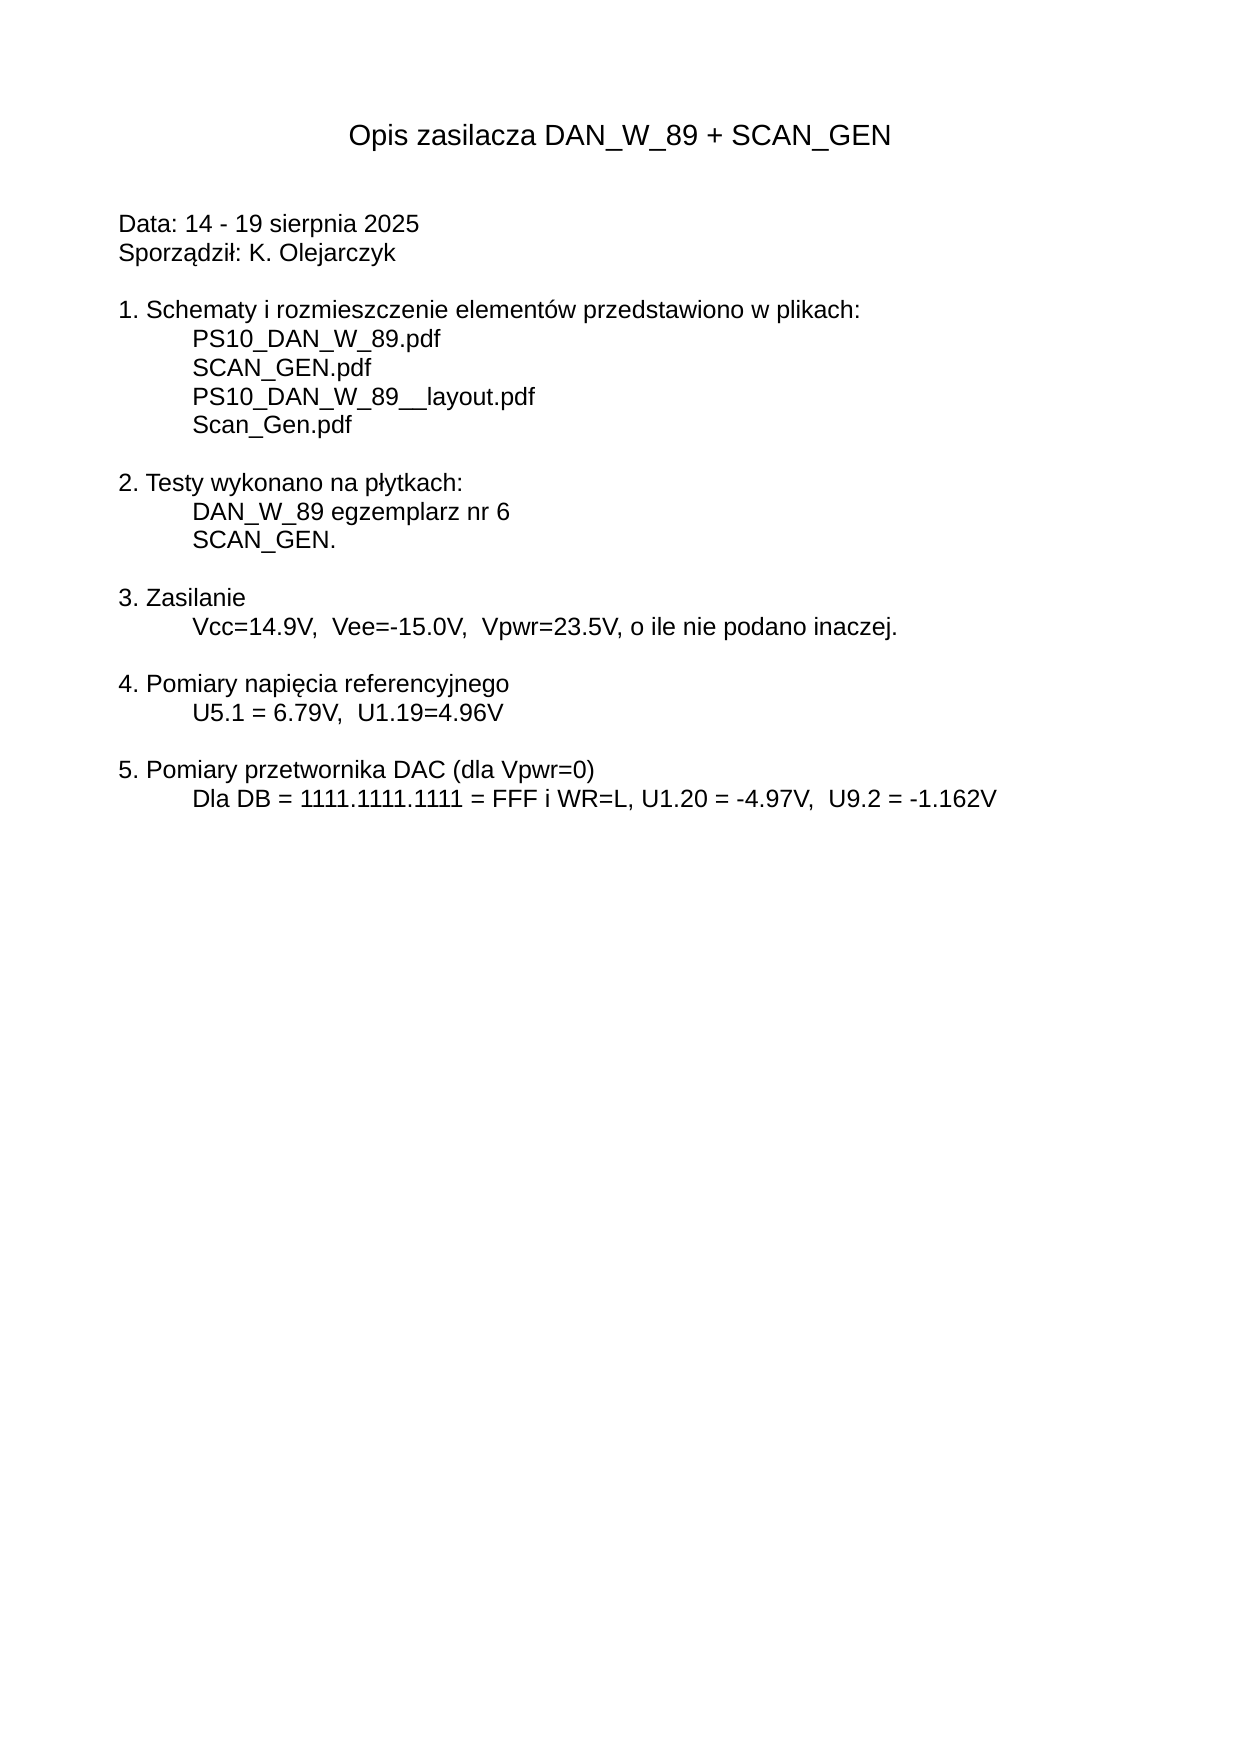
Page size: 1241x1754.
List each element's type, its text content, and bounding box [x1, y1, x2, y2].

text Scan_Gen.pdf [118, 410, 1122, 439]
text Opis zasilacza DAN_W_89 + SCAN_GEN [118, 118, 1122, 152]
text Data: 14 - 19 sierpnia 2025 [118, 209, 1122, 238]
text Dla DB = 1111.1111.1111 = FFF i WR=L, U1.20 = -4.97V, U9.2 = -1.162V [118, 784, 1122, 813]
text Sporządził: K. Olejarczyk [118, 238, 1122, 267]
text PS10_DAN_W_89.pdf [118, 324, 1122, 353]
text 3. Zasilanie [118, 583, 1122, 612]
text SCAN_GEN.pdf [118, 353, 1122, 382]
text Vcc=14.9V, Vee=-15.0V, Vpwr=23.5V, o ile nie podano inaczej. [118, 612, 1122, 640]
text U5.1 = 6.79V, U1.19=4.96V [118, 698, 1122, 727]
text 1. Schematy i rozmieszczenie elementów przedstawiono w plikach: [118, 295, 1122, 324]
text PS10_DAN_W_89__layout.pdf [118, 382, 1122, 410]
text DAN_W_89 egzemplarz nr 6 [118, 497, 1122, 525]
text SCAN_GEN. [118, 525, 1122, 554]
text 2. Testy wykonano na płytkach: [118, 468, 1122, 497]
text 4. Pomiary napięcia referencyjnego [118, 669, 1122, 698]
text 5. Pomiary przetwornika DAC (dla Vpwr=0) [118, 755, 1122, 784]
